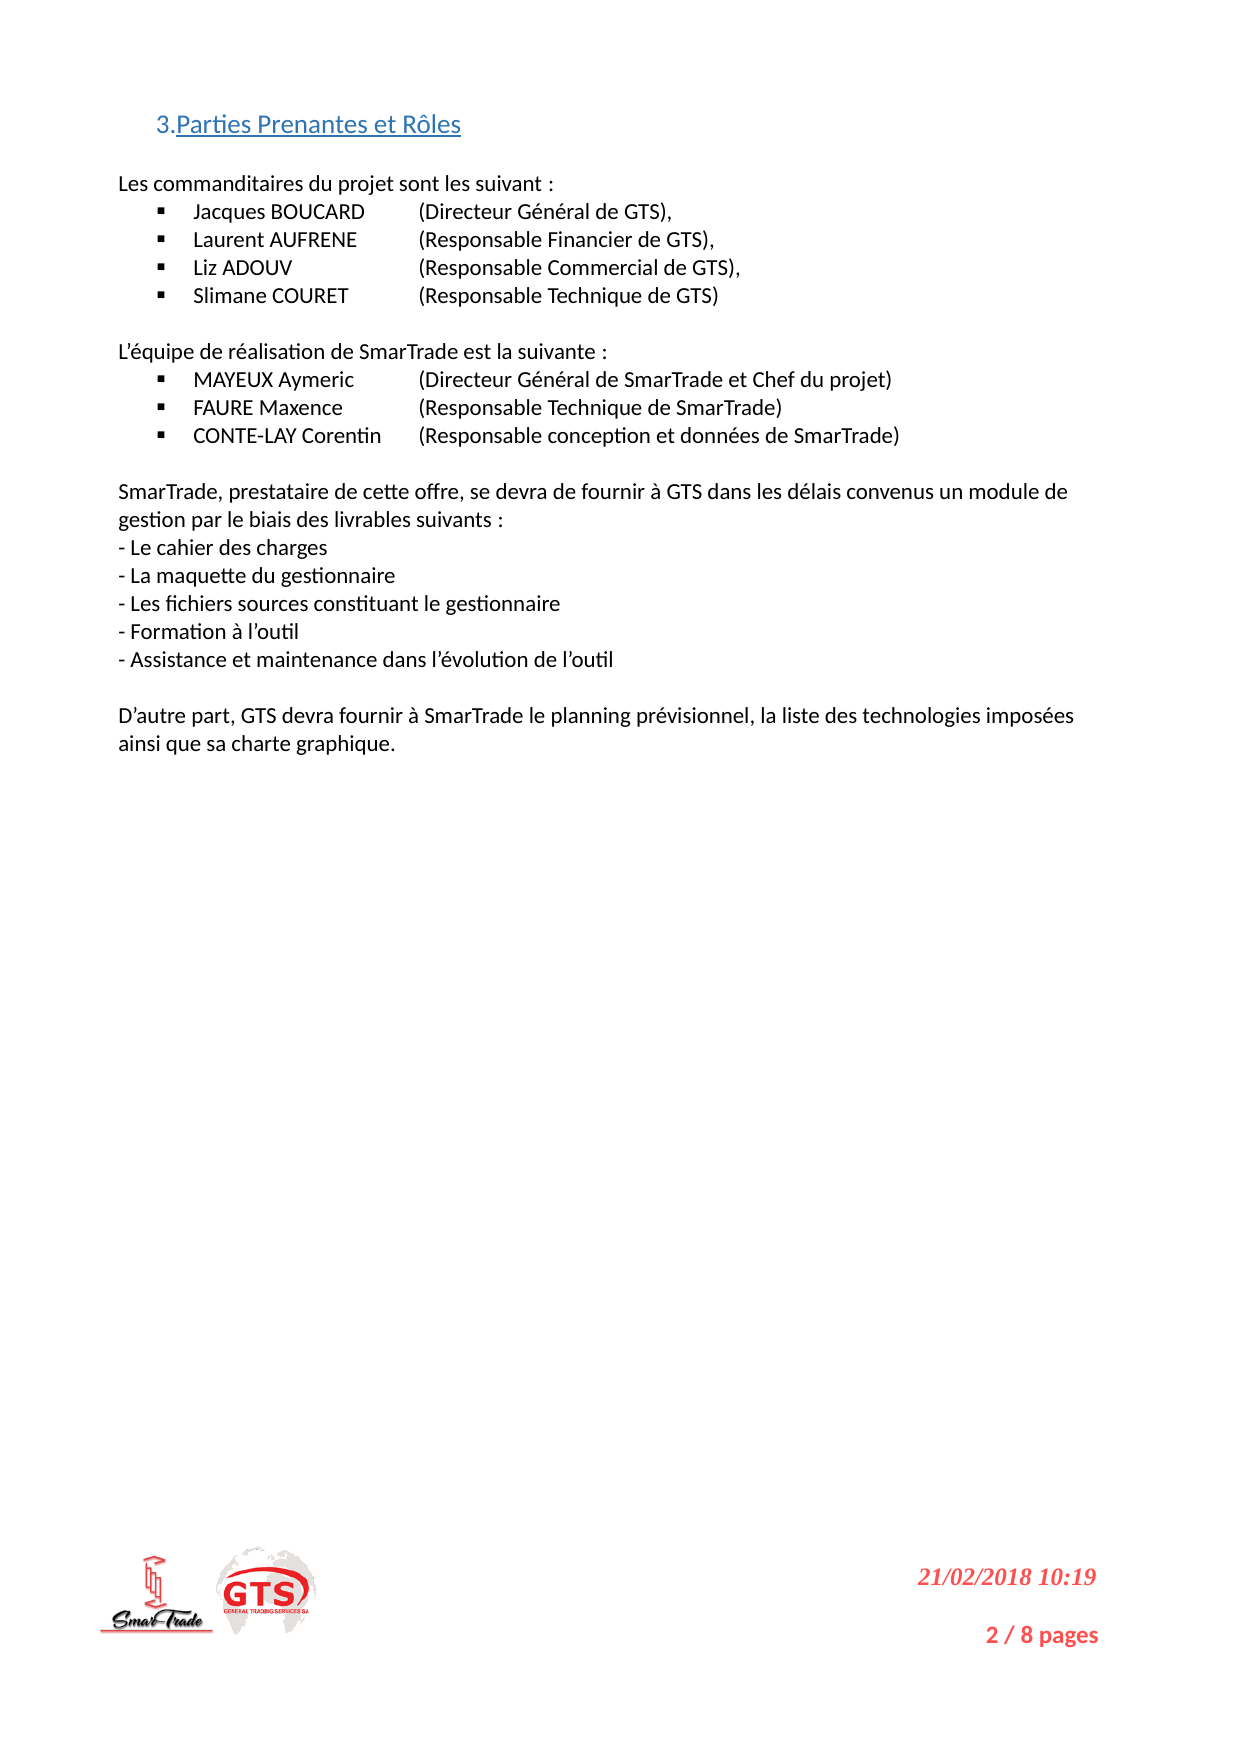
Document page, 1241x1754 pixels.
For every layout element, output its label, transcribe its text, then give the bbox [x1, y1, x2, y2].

list MAYEUX Aymeric (Directeur Général de SmarTrade et Chef du projet) [156, 365, 1122, 393]
list CONTE-LAY Corentin (Responsable conception et données de SmarTrade) [156, 421, 1122, 449]
list Laurent AUFRENE (Responsable Financier de GTS), [156, 225, 1122, 253]
text - La maquette du gestionnaire [118, 561, 1122, 589]
text D’autre part, GTS devra fournir à SmarTrade le planning prévisionnel, la liste des technologies imposées ainsi que sa charte graphique. [118, 701, 1122, 757]
text - Les fichiers sources constituant le gestionnaire [118, 589, 1122, 617]
text - Assistance et maintenance dans l’évolution de l’outil [118, 645, 1122, 673]
list FAURE Maxence (Responsable Technique de SmarTrade) [156, 393, 1122, 421]
text L’équipe de réalisation de SmarTrade est la suivante : [118, 337, 1122, 365]
list Slimane COURET (Responsable Technique de GTS) [156, 281, 1122, 309]
list Jacques BOUCARD (Directeur Général de GTS), [156, 197, 1122, 225]
list Liz ADOUV (Responsable Commercial de GTS), [156, 253, 1122, 281]
text - Formation à l’outil [118, 617, 1122, 645]
subtitle Parties Prenantes et Rôles [156, 107, 1122, 140]
text Les commanditaires du projet sont les suivant : [118, 169, 1122, 197]
text - Le cahier des charges [118, 533, 1122, 561]
text SmarTrade, prestataire de cette offre, se devra de fournir à GTS dans les délais convenus un module de gestion par le biais des livrables suivants : [118, 477, 1122, 533]
picture [96, 1542, 327, 1635]
